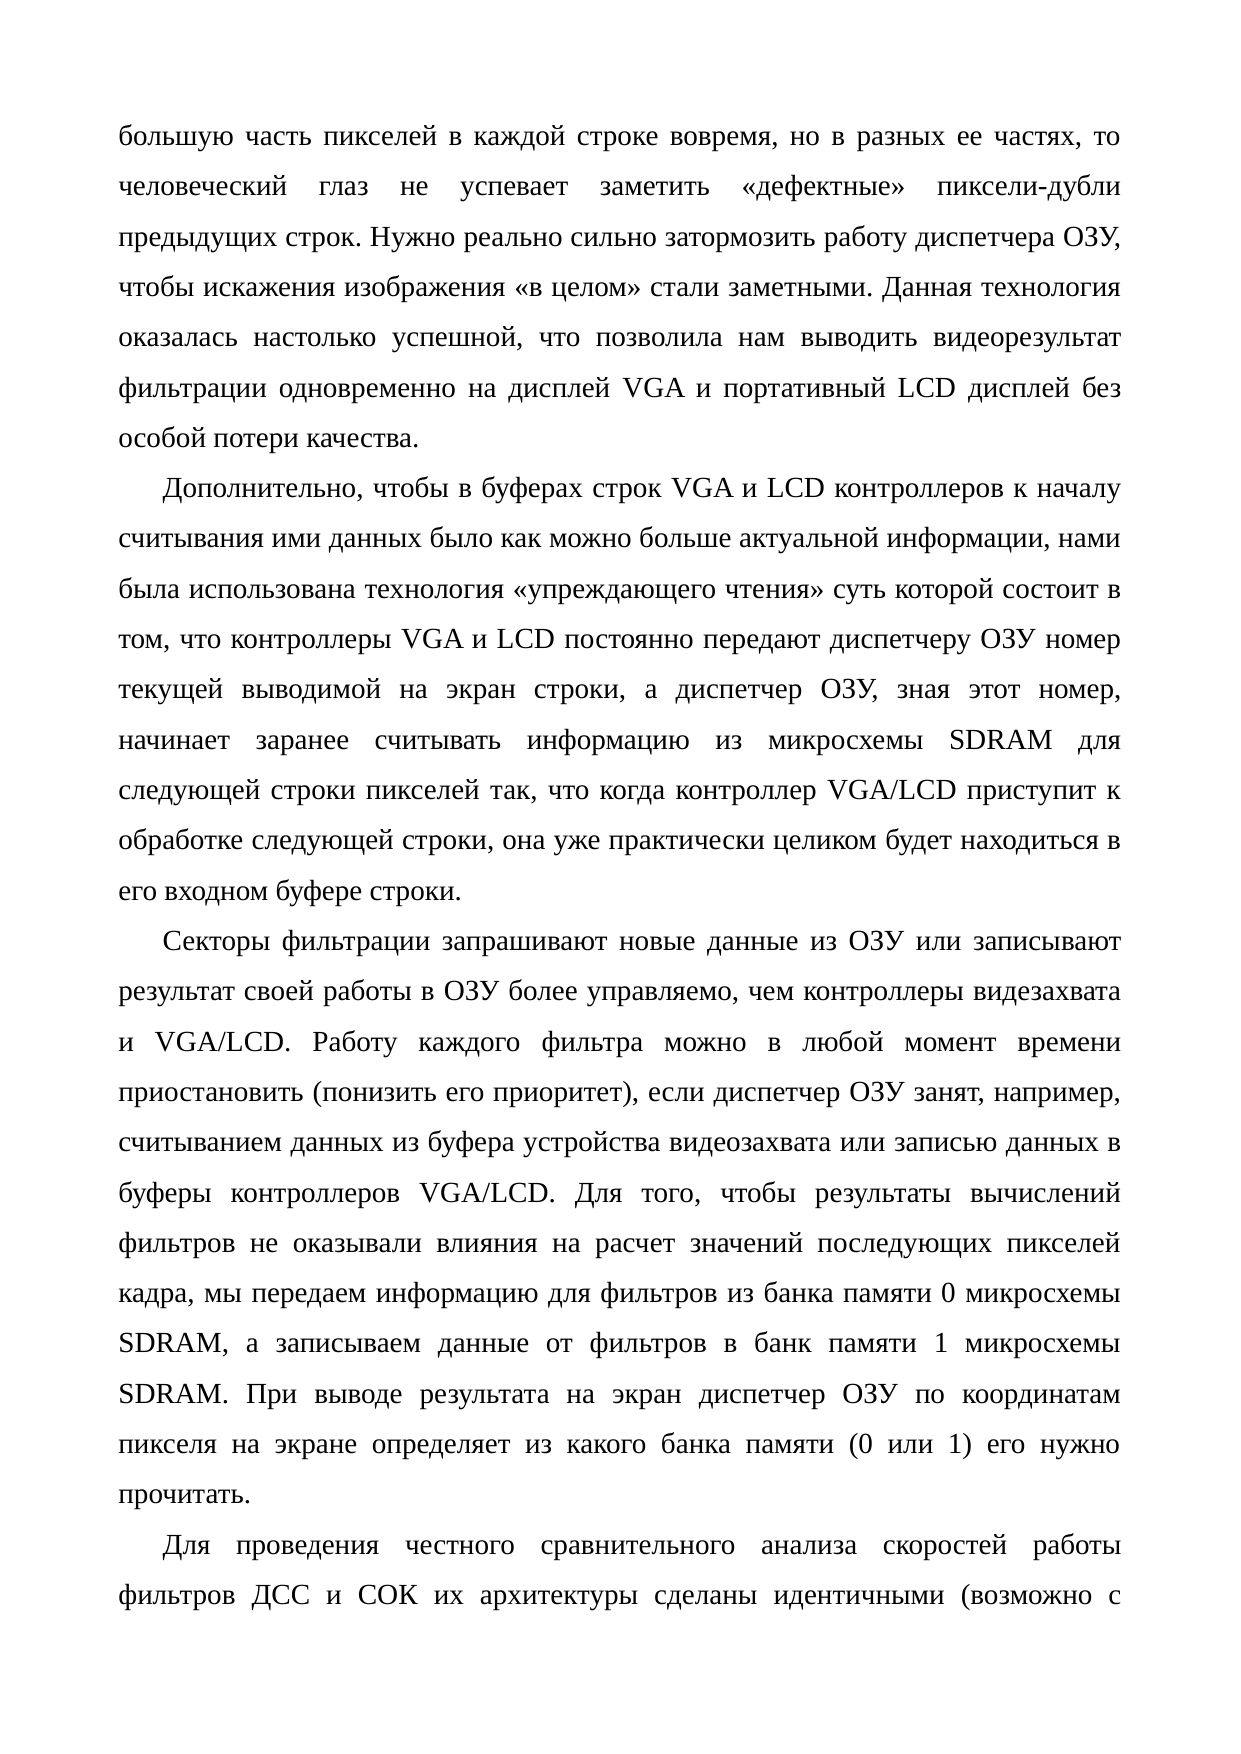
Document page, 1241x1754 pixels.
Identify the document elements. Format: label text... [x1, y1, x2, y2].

text большую часть пикселей в каждой строке вовремя, но в разных ее частях, то человеческий глаз не успевает заметить «дефектные» пиксели-дубли предыдущих строк. Нужно реально сильно затормозить работу диспетчера ОЗУ, чтобы искажения изображения «в целом» стали заметными. Данная технология оказалась настолько успешной, что позволила нам выводить видеорезультат фильтрации одновременно на дисплей VGA и портативный LCD дисплей без особой потери качества. [118, 118, 1122, 453]
text Дополнительно, чтобы в буферах строк VGA и LCD контроллеров к началу считывания ими данных было как можно больше актуальной информации, нами была использована технология «упреждающего чтения» суть которой состоит в том, что контроллеры VGA и LCD постоянно передают диспетчеру ОЗУ номер текущей выводимой на экран строки, а диспетчер ОЗУ, зная этот номер, начинает заранее считывать информацию из микросхемы SDRAM для следующей строки пикселей так, что когда контроллер VGA/LCD приступит к обработке следующей строки, она уже практически целиком будет находиться в его входном буфере строки. [118, 470, 1122, 906]
text Для проведения честного сравнительного анализа скоростей работы фильтров ДСС и СОК их архитектуры сделаны идентичными (возможно с [118, 1527, 1122, 1611]
text Секторы фильтрации запрашивают новые данные из ОЗУ или записывают результат своей работы в ОЗУ более управляемо, чем контроллеры видезахвата и VGA/LCD. Работу каждого фильтра можно в любой момент времени приостановить (понизить его приоритет), если диспетчер ОЗУ занят, например, считыванием данных из буфера устройства видеозахвата или записью данных в буферы контроллеров VGA/LCD. Для того, чтобы результаты вычислений фильтров не оказывали влияния на расчет значений последующих пикселей кадра, мы передаем информацию для фильтров из банка памяти 0 микросхемы SDRAM, а записываем данные от фильтров в банк памяти 1 микросхемы SDRAM. При выводе результата на экран диспетчер ОЗУ по координатам пикселя на экране определяет из какого банка памяти (0 или 1) его нужно прочитать. [118, 923, 1122, 1510]
